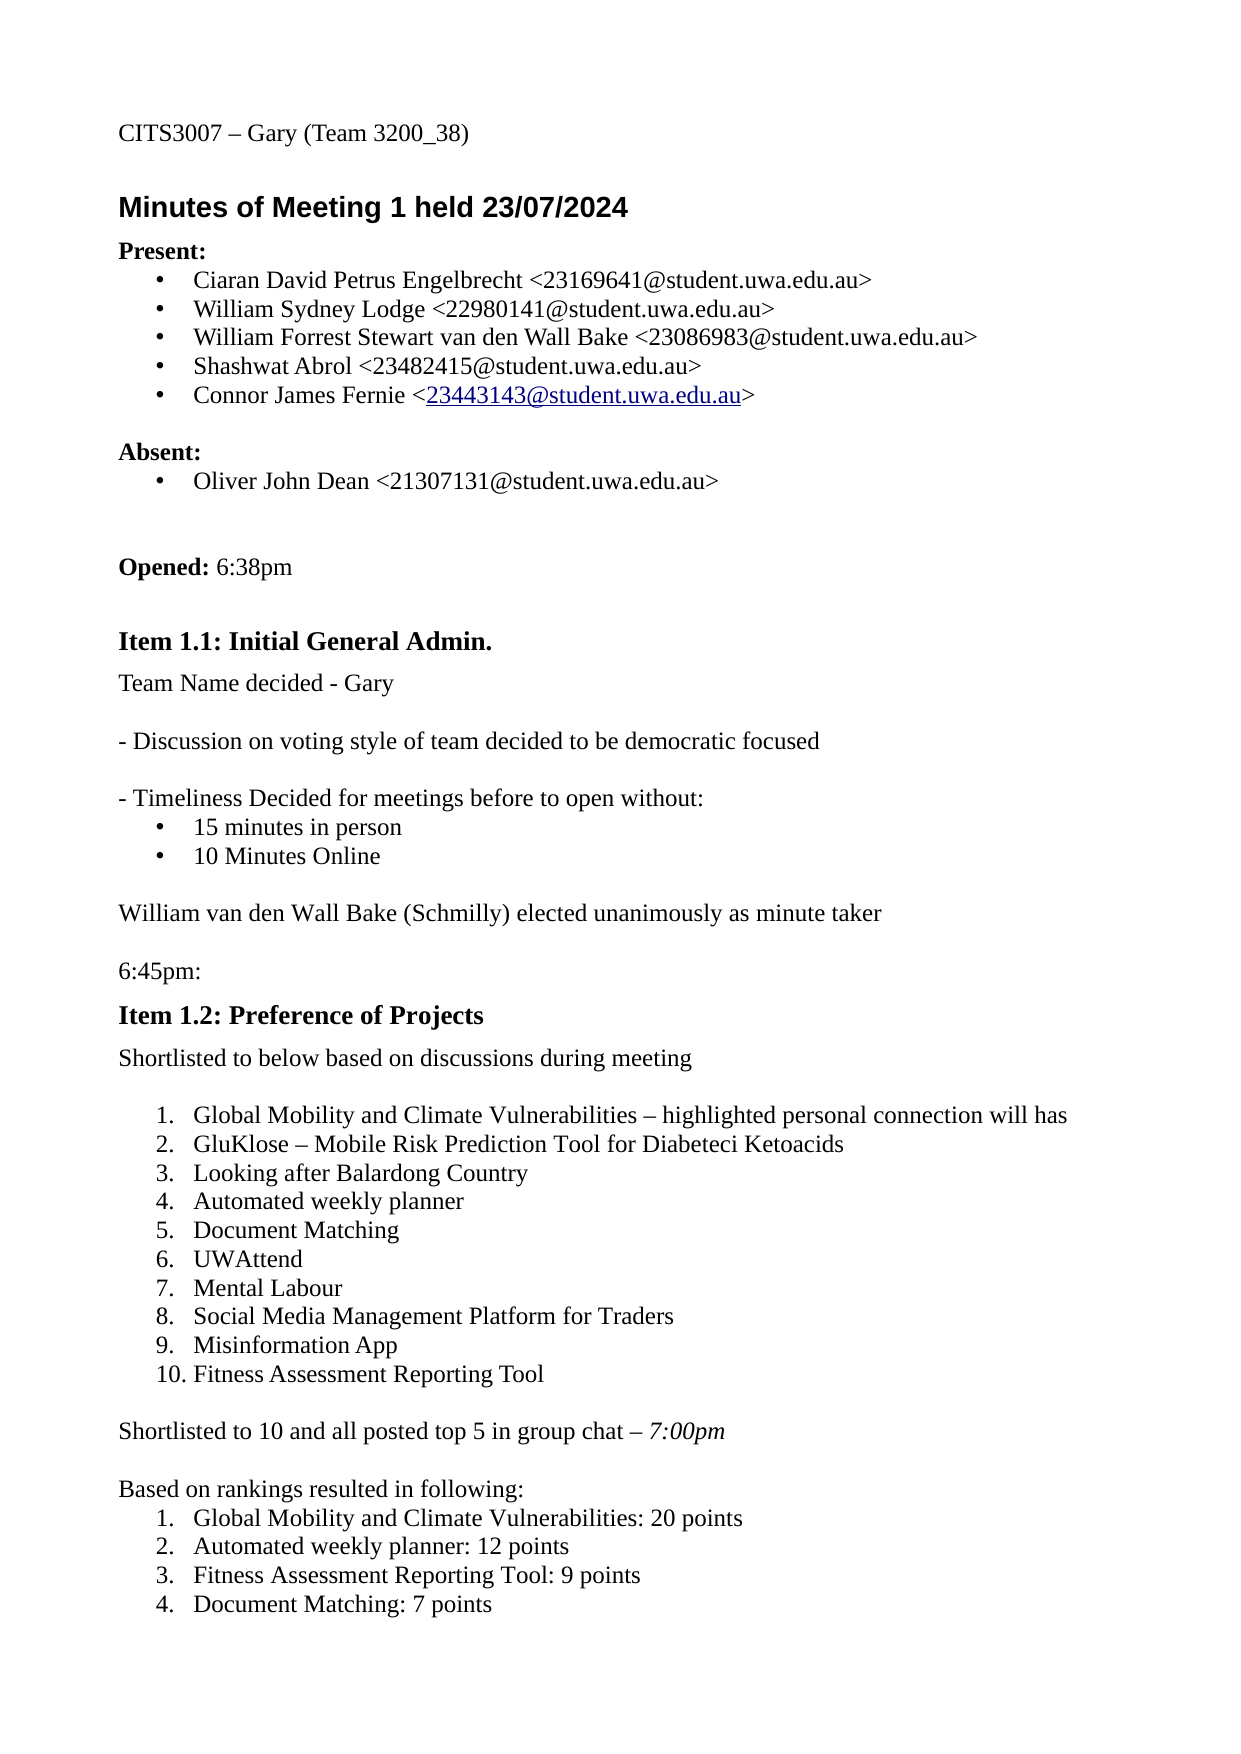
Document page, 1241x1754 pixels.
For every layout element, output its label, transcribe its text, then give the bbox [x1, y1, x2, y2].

list Oliver John Dean <21307131@student.uwa.edu.au> [156, 466, 1122, 495]
list GluKlose – Mobile Risk Prediction Tool for Diabeteci Ketoacids [156, 1129, 1122, 1158]
text - Timeliness Decided for meetings before to open without: [118, 783, 1122, 812]
text William van den Wall Bake (Schmilly) elected unanimously as minute taker [118, 898, 1122, 927]
text Absent: [118, 437, 1122, 466]
text Shortlisted to 10 and all posted top 5 in group chat – 7:00pm [118, 1416, 1122, 1445]
subtitle Item 1.1: Initial General Admin. [118, 624, 1122, 656]
list William Forrest Stewart van den Wall Bake <23086983@student.uwa.edu.au> [156, 322, 1122, 351]
text Present: [118, 236, 1122, 265]
text - Discussion on voting style of team decided to be democratic focused [118, 726, 1122, 754]
list 10 Minutes Online [156, 841, 1122, 869]
list Global Mobility and Climate Vulnerabilities: 20 points [156, 1503, 1122, 1531]
list Social Media Management Platform for Traders [156, 1301, 1122, 1330]
list UWAttend [156, 1244, 1122, 1273]
text 6:45pm: [118, 956, 1122, 984]
list Fitness Assessment Reporting Tool [156, 1359, 1122, 1388]
list Automated weekly planner [156, 1186, 1122, 1215]
list Looking after Balardong Country [156, 1158, 1122, 1186]
text Based on rankings resulted in following: [118, 1474, 1122, 1503]
list 15 minutes in person [156, 812, 1122, 841]
subtitle Item 1.2: Preference of Projects [118, 999, 1122, 1030]
subtitle Minutes of Meeting 1 held 23/07/2024 [118, 190, 1122, 224]
text Team Name decided - Gary [118, 668, 1122, 697]
list Global Mobility and Climate Vulnerabilities – highlighted personal connection will has [156, 1100, 1122, 1129]
list Shashwat Abrol <23482415@student.uwa.edu.au> [156, 351, 1122, 380]
list Document Matching [156, 1215, 1122, 1244]
list Ciaran David Petrus Engelbrecht <23169641@student.uwa.edu.au> [156, 265, 1122, 294]
text Shortlisted to below based on discussions during meeting [118, 1043, 1122, 1071]
list Fitness Assessment Reporting Tool: 9 points [156, 1560, 1122, 1589]
text CITS3007 – Gary (Team 3200_38) [118, 118, 1122, 147]
text Opened: 6:38pm [118, 552, 1122, 581]
list Misinformation App [156, 1330, 1122, 1359]
list William Sydney Lodge <22980141@student.uwa.edu.au> [156, 294, 1122, 322]
list Connor James Fernie <23443143@student.uwa.edu.au> [156, 380, 1122, 409]
list Mental Labour [156, 1273, 1122, 1301]
list Document Matching: 7 points [156, 1589, 1122, 1618]
list Automated weekly planner: 12 points [156, 1531, 1122, 1560]
